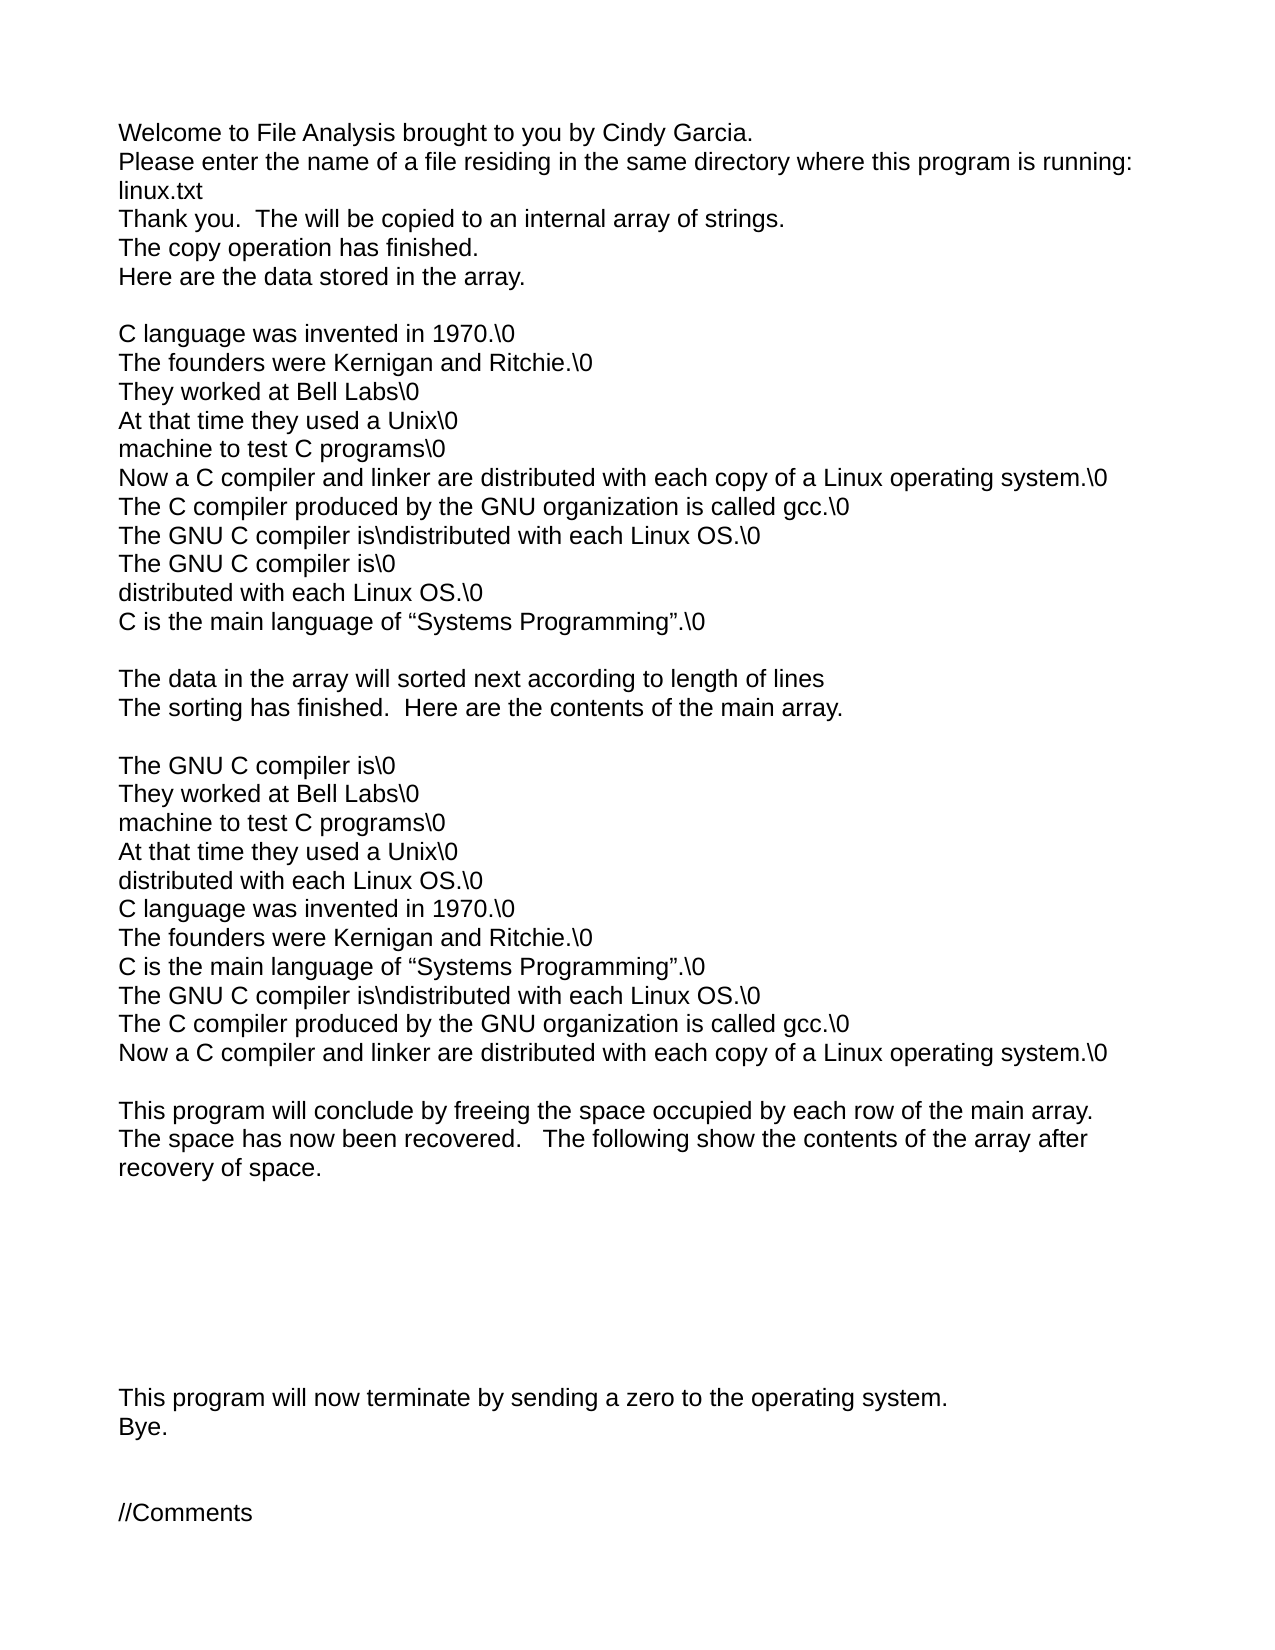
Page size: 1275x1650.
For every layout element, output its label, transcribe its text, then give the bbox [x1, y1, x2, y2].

text C language was invented in 1970.\0 [118, 319, 1157, 348]
text distributed with each Linux OS.\0 [118, 866, 1157, 894]
text //Comments [118, 1498, 1157, 1527]
text The C compiler produced by the GNU organization is called gcc.\0 [118, 1009, 1157, 1038]
text This program will conclude by freeing the space occupied by each row of the main array. [118, 1096, 1157, 1124]
text The data in the array will sorted next according to length of lines [118, 664, 1157, 693]
text The GNU C compiler is\0 [118, 751, 1157, 779]
text The GNU C compiler is\ndistributed with each Linux OS.\0 [118, 981, 1157, 1009]
text At that time they used a Unix\0 [118, 406, 1157, 434]
text This program will now terminate by sending a zero to the operating system. [118, 1383, 1157, 1412]
text The founders were Kernigan and Ritchie.\0 [118, 348, 1157, 377]
text Welcome to File Analysis brought to you by Cindy Garcia. [118, 118, 1157, 147]
text C is the main language of “Systems Programming”.\0 [118, 952, 1157, 981]
text At that time they used a Unix\0 [118, 837, 1157, 866]
text machine to test C programs\0 [118, 808, 1157, 837]
text The copy operation has finished. [118, 233, 1157, 262]
text C language was invented in 1970.\0 [118, 894, 1157, 923]
text Now a C compiler and linker are distributed with each copy of a Linux operating system.\0 [118, 463, 1157, 492]
text C is the main language of “Systems Programming”.\0 [118, 607, 1157, 636]
text Please enter the name of a file residing in the same directory where this program is running: linux.txt [118, 147, 1157, 204]
text Now a C compiler and linker are distributed with each copy of a Linux operating system.\0 [118, 1038, 1157, 1067]
text The sorting has finished. Here are the contents of the main array. [118, 693, 1157, 722]
text They worked at Bell Labs\0 [118, 779, 1157, 808]
text The founders were Kernigan and Ritchie.\0 [118, 923, 1157, 952]
text Bye. [118, 1412, 1157, 1441]
text The GNU C compiler is\ndistributed with each Linux OS.\0 [118, 521, 1157, 549]
text Here are the data stored in the array. [118, 262, 1157, 291]
text machine to test C programs\0 [118, 434, 1157, 463]
text The GNU C compiler is\0 [118, 549, 1157, 578]
text distributed with each Linux OS.\0 [118, 578, 1157, 607]
text The C compiler produced by the GNU organization is called gcc.\0 [118, 492, 1157, 521]
text Thank you. The will be copied to an internal array of strings. [118, 204, 1157, 233]
text They worked at Bell Labs\0 [118, 377, 1157, 406]
text The space has now been recovered. The following show the contents of the array after recovery of space. [118, 1124, 1157, 1182]
